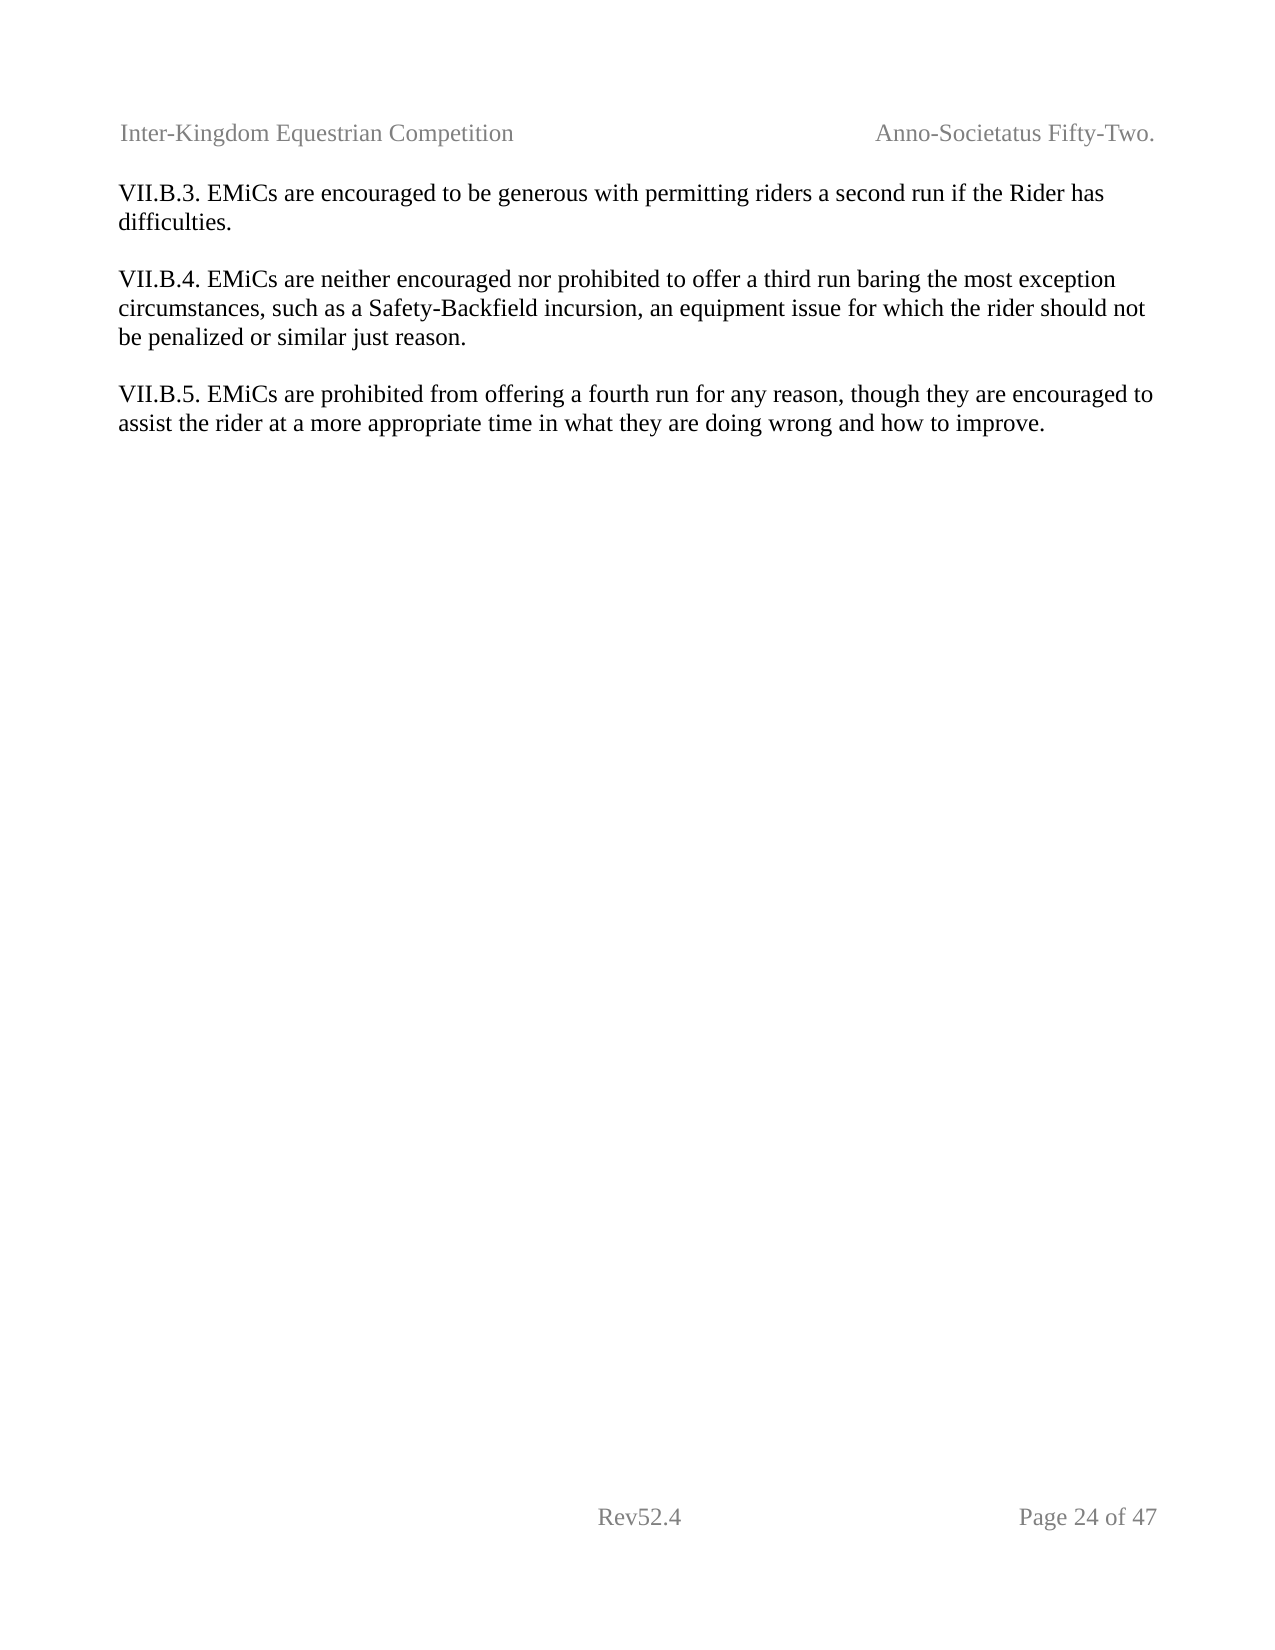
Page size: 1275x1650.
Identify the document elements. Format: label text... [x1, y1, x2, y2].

text VII.B.3. EMiCs are encouraged to be generous with permitting riders a second run if the Rider has difficulties. [118, 178, 1157, 236]
text VII.B.4. EMiCs are neither encouraged nor prohibited to offer a third run baring the most exception circumstances, such as a Safety-Backfield incursion, an equipment issue for which the rider should not be penalized or similar just reason. [118, 264, 1157, 351]
text VII.B.5. EMiCs are prohibited from offering a fourth run for any reason, though they are encouraged to assist the rider at a more appropriate time in what they are doing wrong and how to improve. [118, 379, 1157, 437]
